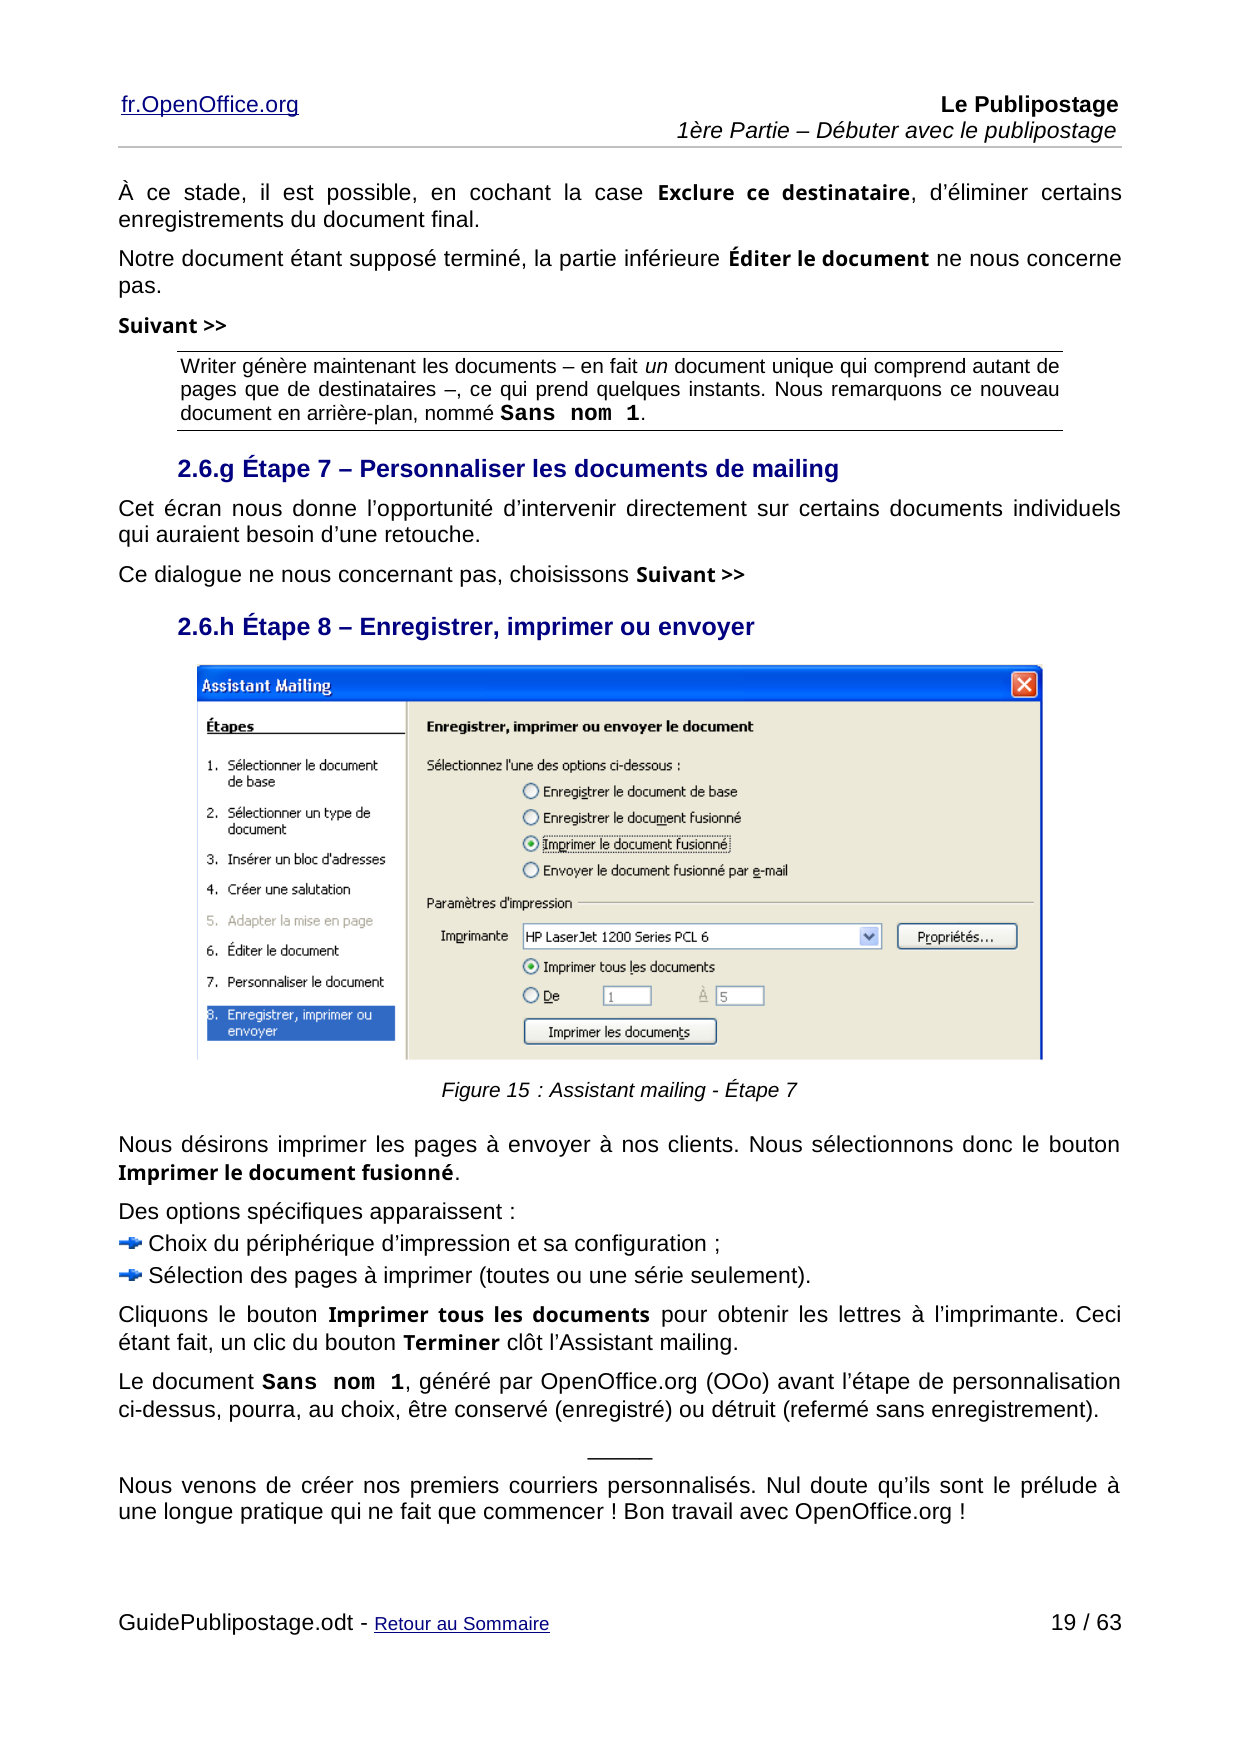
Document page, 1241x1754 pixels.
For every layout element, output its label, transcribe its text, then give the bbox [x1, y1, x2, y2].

text Notre document étant supposé terminé, la partie inférieure Éditer le document ne nous concerne pas. [118, 244, 1122, 299]
picture [119, 1237, 142, 1249]
text Figure 15 : Assistant mailing - Étape 7 [197, 1061, 1043, 1102]
list Choix du périphérique d’impression et sa configuration ; [118, 1230, 1122, 1256]
text Cet écran nous donne l’opportunité d’intervenir directement sur certains documents individuels qui auraient besoin d’une retouche. [118, 496, 1122, 548]
text Le document Sans nom 1, généré par OpenOffice.org (OOo) avant l’étape de personnalisation ci-dessus, pourra, au choix, être conservé (enregistré) ou détruit (refermé sans enregistrement). [118, 1369, 1122, 1423]
text Writer génère maintenant les documents – en fait un document unique qui comprend autant de pages que de destinataires –, ce qui prend quelques instants. Nous remarquons ce nouveau document en arrière-plan, nommé Sans nom 1. [177, 352, 1063, 430]
text Suivant >> [118, 311, 1122, 339]
text _____ [118, 1434, 1122, 1461]
subtitle Étape 8 – Enregistrer, imprimer ou envoyer [177, 613, 1122, 641]
text Des options spécifiques apparaissent : [118, 1198, 1122, 1224]
list Sélection des pages à imprimer (toutes ou une série seulement). [118, 1262, 1122, 1288]
text Nous désirons imprimer les pages à envoyer à nos clients. Nous sélectionnons donc le bouton Imprimer le document fusionné. [118, 654, 1122, 1186]
text Cliquons le bouton Imprimer tous les documents pour obtenir les lettres à l’imprimante. Ceci étant fait, un clic du bouton Terminer clôt l’Assistant mailing. [118, 1300, 1122, 1357]
text Ce dialogue ne nous concernant pas, choisissons Suivant >> [118, 559, 1122, 588]
text À ce stade, il est possible, en cochant la case Exclure ce destinataire, d’éliminer certains enregistrements du document final. [118, 178, 1122, 233]
picture [119, 1269, 142, 1281]
picture [197, 664, 1044, 1061]
subtitle Étape 7 – Personnaliser les documents de mailing [177, 455, 1122, 483]
text Nous venons de créer nos premiers courriers personnalisés. Nul doute qu’ils sont le prélude à une longue pratique qui ne fait que commencer ! Bon travail avec OpenOffice.org ! [118, 1472, 1122, 1524]
